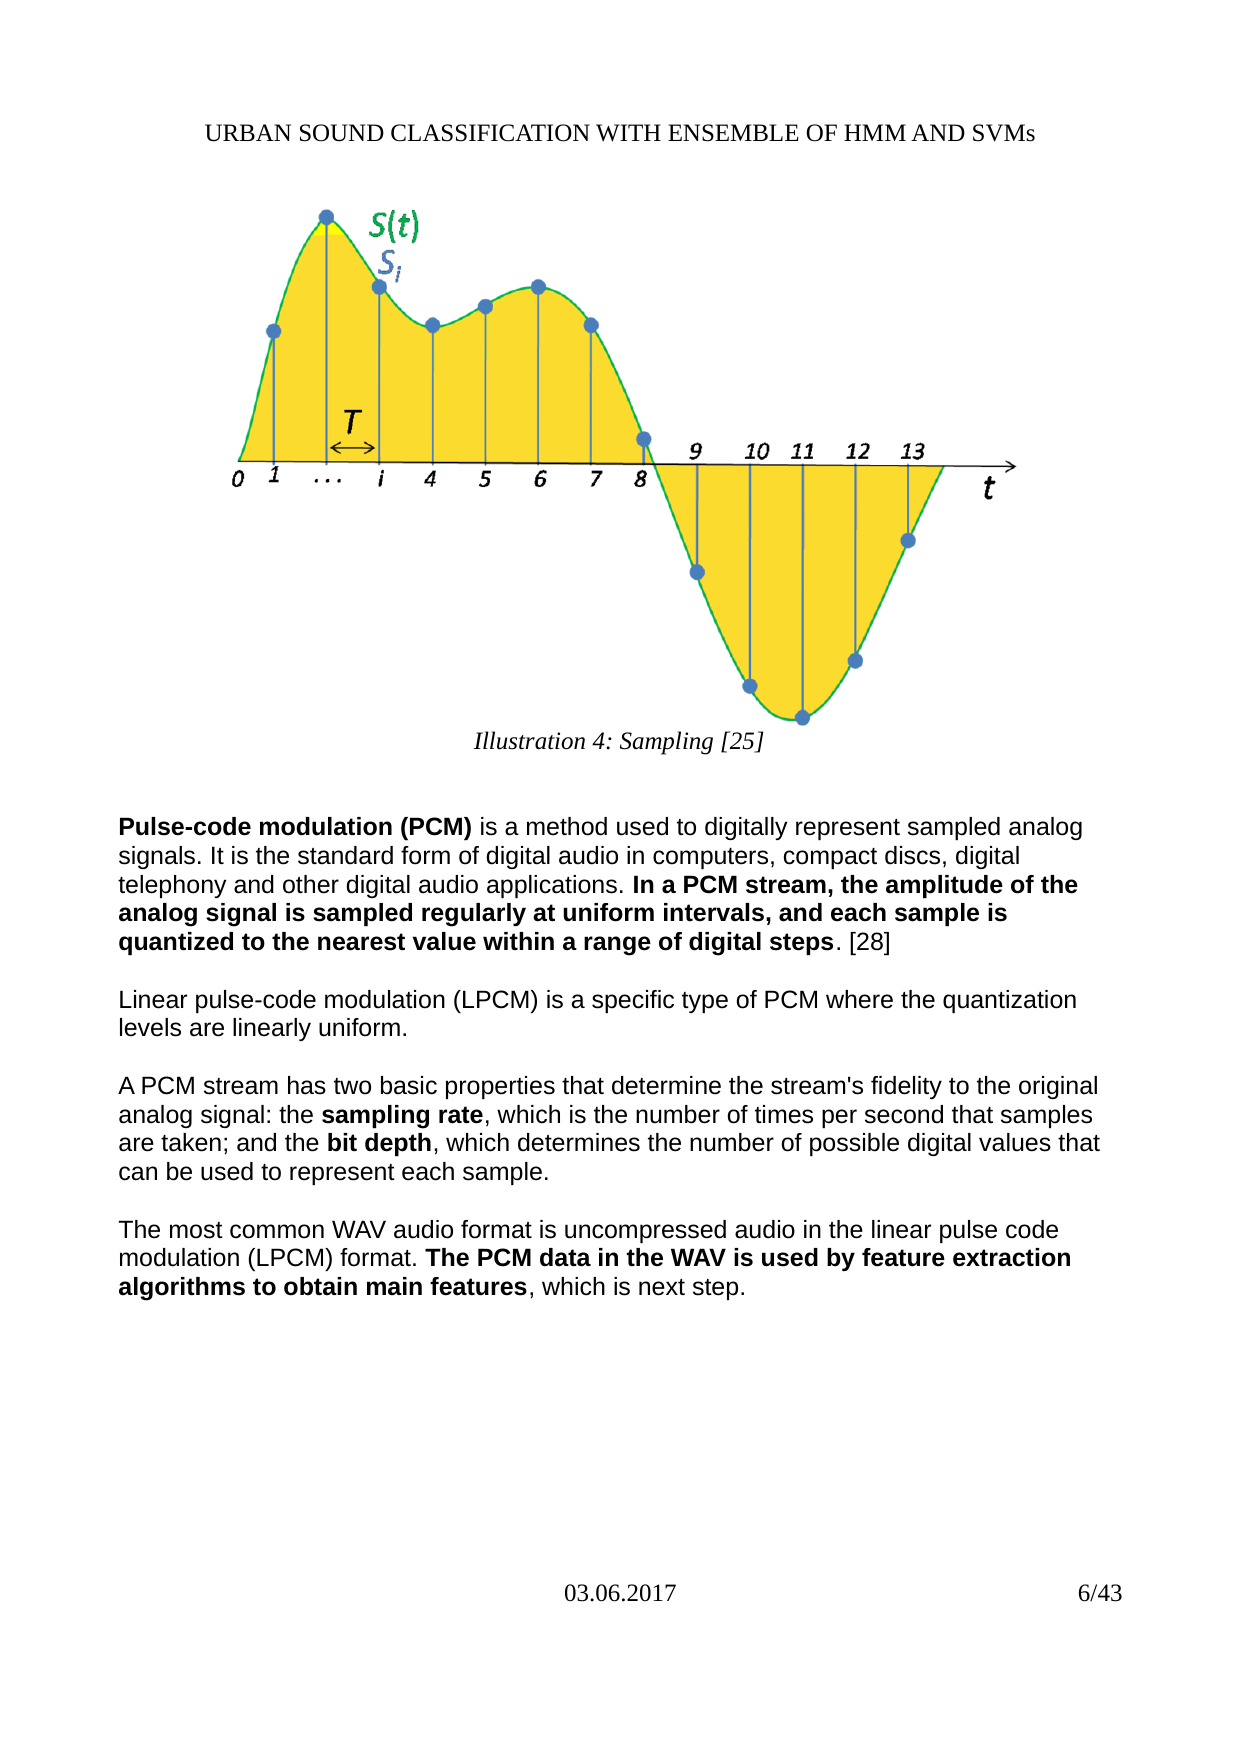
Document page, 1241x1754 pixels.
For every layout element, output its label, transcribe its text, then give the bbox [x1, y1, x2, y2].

text Illustration 4: Sampling [25] [215, 726, 1025, 755]
text A PCM stream has two basic properties that determine the stream's fidelity to the original analog signal: the sampling rate, which is the number of times per second that samples are taken; and the bit depth, which determines the number of possible digital values that can be used to represent each sample. [118, 1071, 1122, 1186]
text Linear pulse-code modulation (LPCM) is a specific type of PCM where the quantization levels are linearly uniform. [118, 985, 1122, 1042]
picture [215, 188, 1025, 726]
text The most common WAV audio format is uncompressed audio in the linear pulse code modulation (LPCM) format. The PCM data in the WAV is used by feature extraction algorithms to obtain main features, which is next step. [118, 1215, 1122, 1301]
text Pulse-code modulation (PCM) is a method used to digitally represent sampled analog signals. It is the standard form of digital audio in computers, compact discs, digital telephony and other digital audio applications. In a PCM stream, the amplitude of the analog signal is sampled regularly at uniform intervals, and each sample is quantized to the nearest value within a range of digital steps. [28] [118, 812, 1122, 956]
